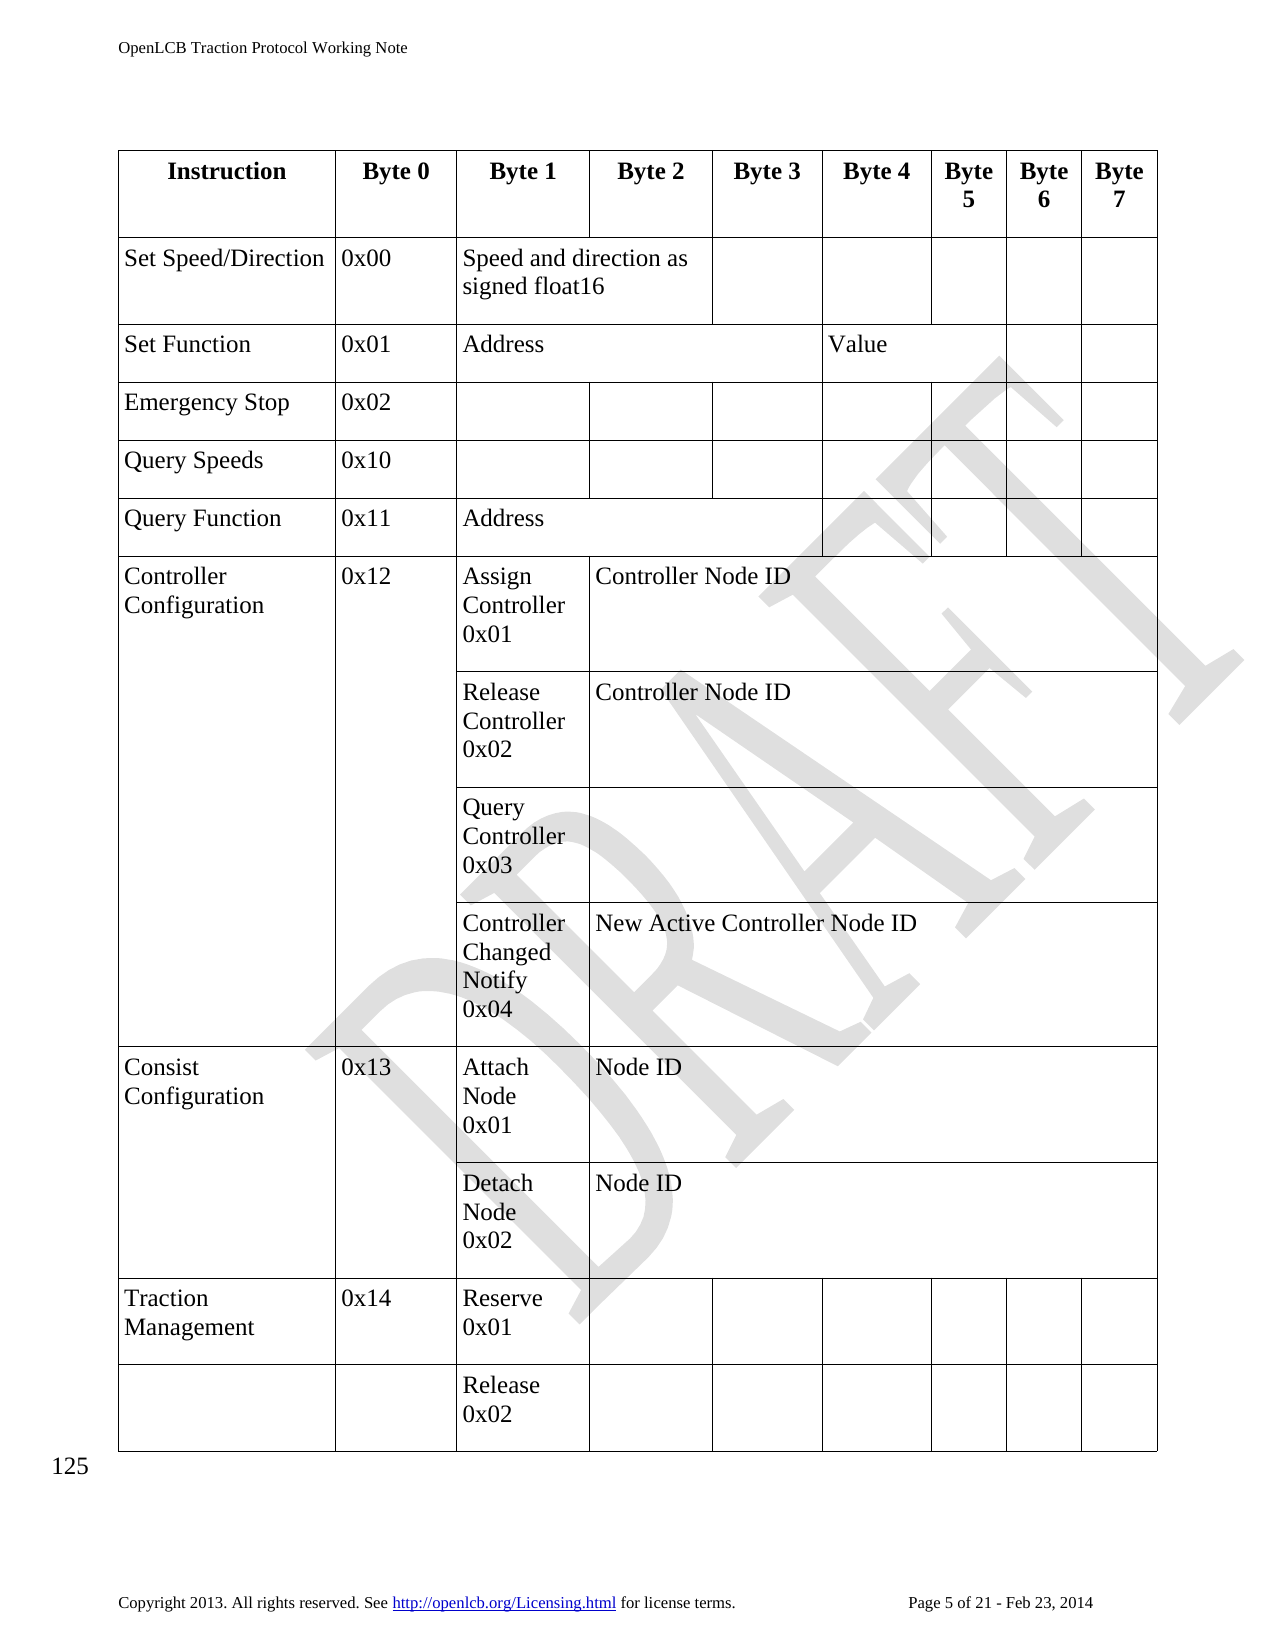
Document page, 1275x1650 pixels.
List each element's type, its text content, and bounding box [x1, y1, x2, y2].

table_cell New Active Controller Node ID [590, 903, 667, 991]
table_cell [1082, 325, 1157, 382]
table_cell [1007, 238, 1081, 323]
table_cell [816, 557, 1157, 671]
table_header Instruction [119, 151, 335, 237]
table_cell [457, 441, 589, 498]
table_cell [1082, 499, 1157, 556]
table_cell [821, 839, 965, 902]
table_cell Address [457, 325, 822, 382]
table_cell Query Function [119, 499, 335, 556]
table_cell Speed and direction as signed float16 [457, 238, 712, 323]
table_cell Detach Node 0x02 [457, 1167, 567, 1277]
table_cell 0x11 [336, 499, 456, 556]
table_cell [1007, 325, 1081, 382]
table_cell 0x13 [380, 1047, 456, 1123]
table_cell [1007, 1279, 1081, 1364]
table_cell [590, 850, 647, 902]
table_cell [908, 461, 931, 498]
table_cell [1082, 1279, 1157, 1364]
table_cell Assign Controller 0x01 [457, 557, 589, 671]
table_cell Controller Node ID [698, 717, 800, 787]
table_cell [119, 1365, 335, 1451]
table_cell [823, 1279, 931, 1364]
table_cell [1007, 441, 1081, 498]
table_cell Release 0x02 [457, 1365, 589, 1451]
table_header Byte 5 [932, 151, 1006, 237]
table_cell Node ID [590, 1047, 735, 1162]
table_cell [932, 1279, 1006, 1364]
table_cell Traction Management [119, 1279, 335, 1364]
table_cell New Active Controller Node ID [590, 990, 646, 1046]
table_cell [1007, 1365, 1081, 1451]
table_cell [590, 1365, 712, 1451]
table_cell [713, 1279, 822, 1364]
table_cell [966, 391, 1006, 439]
table_cell Node ID [590, 1163, 645, 1266]
table_cell [363, 992, 456, 1046]
table_cell [1007, 509, 1054, 556]
table_cell [748, 788, 852, 870]
table_cell [1082, 1365, 1157, 1451]
table_cell [837, 524, 912, 556]
table_cell Query Speeds [119, 441, 335, 498]
table_cell [823, 499, 854, 530]
table_cell Query Controller 0x03 [457, 788, 589, 902]
table_cell [713, 383, 822, 439]
table_cell 0x13 [336, 1049, 456, 1277]
table_cell [590, 788, 806, 902]
table_cell Emergency Stop [119, 383, 335, 439]
table_cell 0x14 [336, 1279, 456, 1364]
table_cell 0x10 [336, 441, 456, 498]
table_cell Consist Configuration [119, 1047, 335, 1277]
table_cell [857, 788, 1157, 902]
table_header Byte 4 [823, 151, 931, 237]
table_cell Set Speed/Direction [119, 238, 335, 323]
table_cell [823, 238, 931, 323]
table_cell Controller Node ID [590, 557, 868, 671]
table_cell [932, 499, 1006, 556]
table_cell Controller Node ID [912, 672, 947, 690]
table_cell [874, 499, 931, 556]
table_cell [713, 1365, 822, 1451]
table_cell Reserve 0x01 [457, 1279, 589, 1364]
table_cell [1007, 383, 1081, 439]
table_cell [1082, 441, 1157, 498]
table_cell [823, 383, 931, 439]
table_cell 0x01 [336, 325, 456, 382]
table_cell [915, 499, 931, 517]
table_cell [932, 1365, 1006, 1451]
table_cell [1082, 238, 1157, 323]
table_cell Controller Changed Notify 0x04 [457, 903, 589, 1046]
table_cell [590, 383, 712, 439]
table_cell Controller Configuration [119, 557, 335, 1046]
table_cell [457, 383, 589, 439]
table_cell [932, 383, 970, 421]
table_cell Detach Node 0x02 [496, 1163, 589, 1256]
table_cell Release Controller 0x02 [457, 672, 589, 787]
table_cell New Active Controller Node ID [654, 986, 795, 1046]
table_cell 0x02 [336, 383, 456, 439]
table_cell [590, 441, 712, 498]
table_cell New Active Controller Node ID [683, 903, 1157, 1046]
table_cell [590, 1279, 712, 1364]
table_cell [982, 441, 1006, 465]
table_cell [713, 441, 822, 498]
table_cell Controller Node ID [949, 672, 1157, 787]
table_header Byte 2 [590, 151, 712, 237]
table_header Byte 7 [1082, 151, 1157, 237]
table_header Byte 3 [713, 151, 822, 237]
table_cell Attach Node 0x01 [457, 1047, 589, 1162]
table_cell Address [457, 499, 822, 556]
table_cell [713, 238, 822, 323]
table_cell 0x00 [336, 238, 456, 323]
table_cell Controller Node ID [686, 672, 984, 787]
table_cell [336, 1365, 456, 1451]
table_cell [1082, 383, 1157, 439]
table_cell [823, 441, 912, 498]
table_cell [932, 238, 1006, 323]
table_header Byte 1 [457, 151, 589, 237]
table_cell [932, 446, 996, 498]
table_cell [690, 1047, 1157, 1162]
table_header Byte 0 [336, 151, 456, 237]
table_cell [1040, 499, 1081, 540]
table_cell Value [823, 325, 1006, 382]
table_cell [823, 1365, 931, 1451]
table_cell Set Function [119, 325, 335, 382]
table_header Byte 6 [1007, 151, 1081, 237]
table_cell Node ID [630, 1163, 1157, 1277]
table_cell 0x12 [336, 557, 456, 1017]
table_cell Controller Node ID [590, 672, 727, 787]
